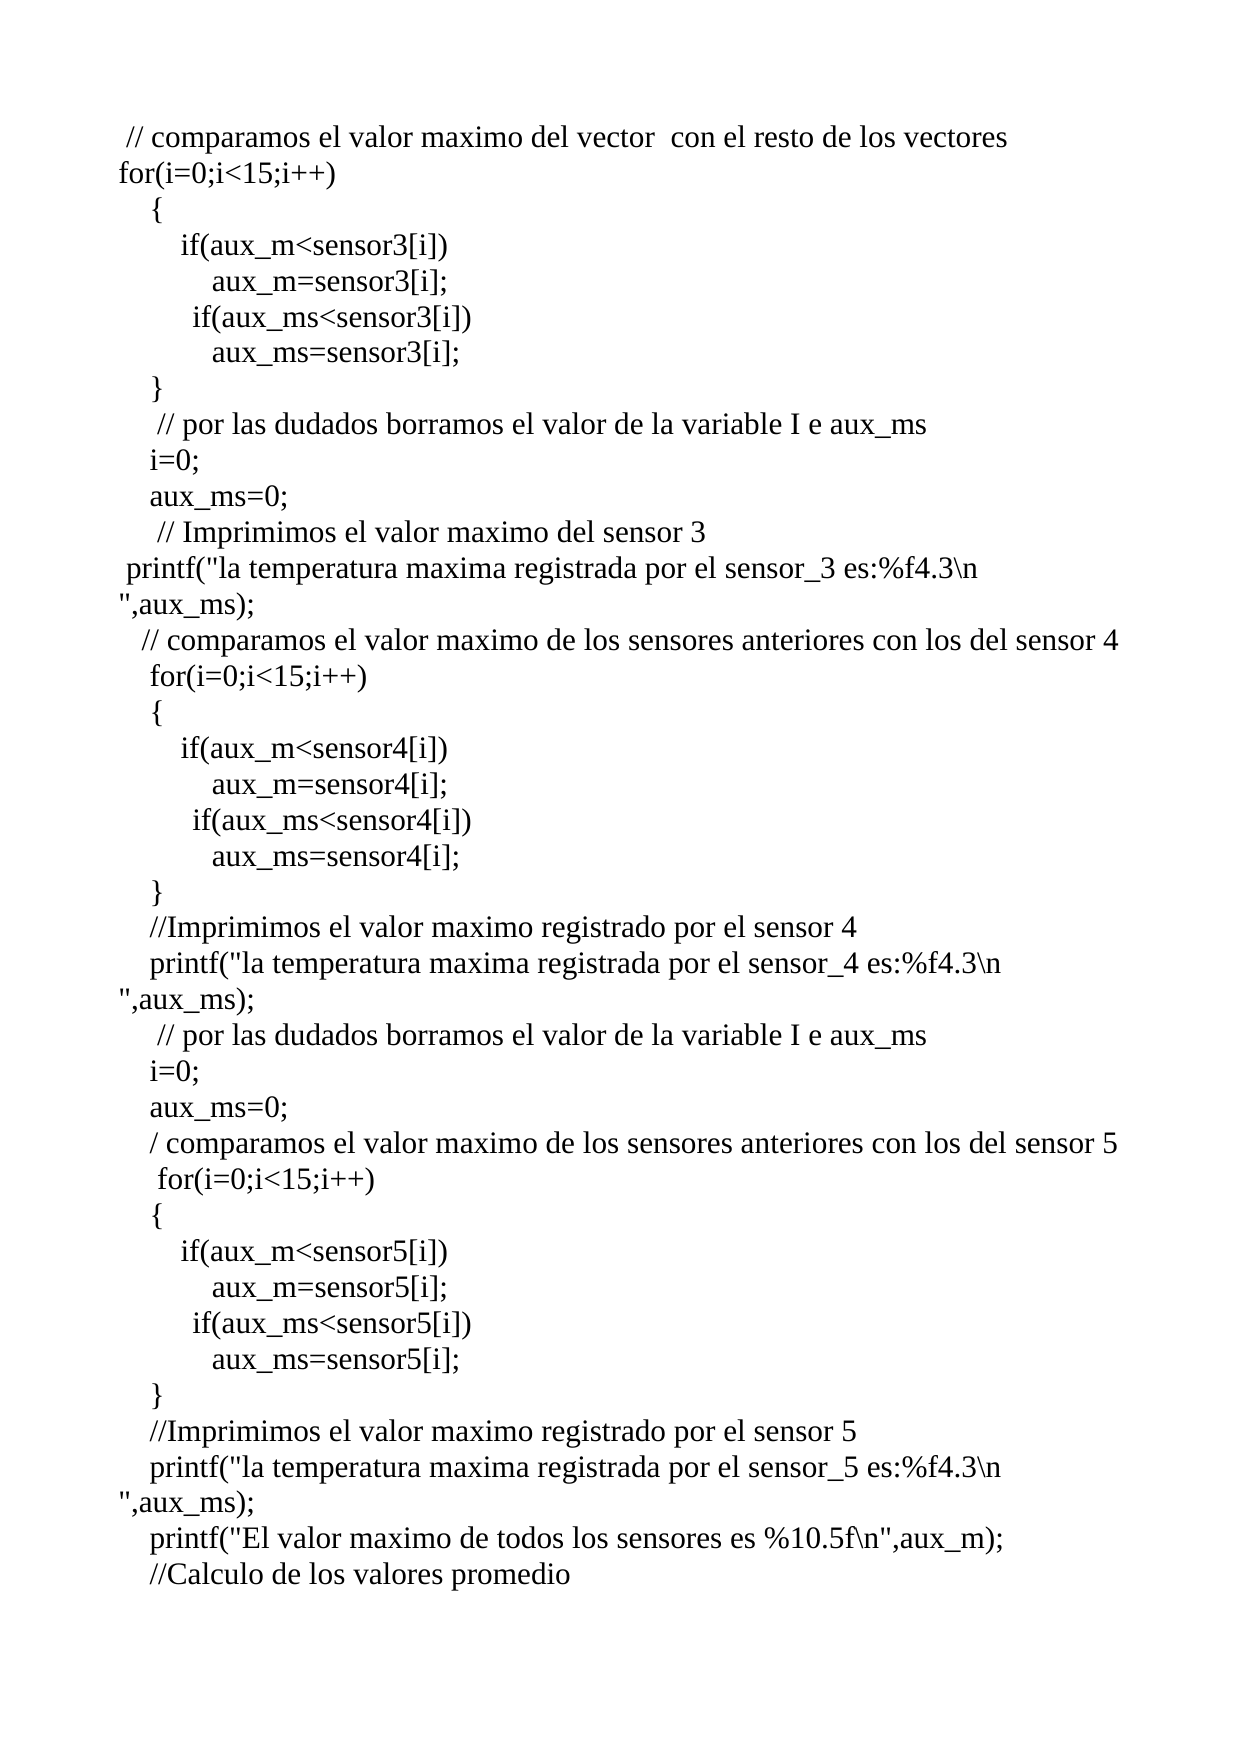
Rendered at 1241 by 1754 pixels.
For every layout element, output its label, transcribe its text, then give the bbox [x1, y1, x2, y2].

text // por las dudados borramos el valor de la variable I e aux_ms [118, 1017, 1122, 1052]
text // comparamos el valor maximo de los sensores anteriores con los del sensor 4 [118, 621, 1122, 657]
text for(i=0;i<15;i++) [118, 154, 1122, 190]
text if(aux_ms<sensor4[i]) [118, 801, 1122, 837]
text aux_ms=0; [118, 1088, 1122, 1124]
text for(i=0;i<15;i++) [118, 1160, 1122, 1196]
text } [118, 1376, 1122, 1412]
text printf("El valor maximo de todos los sensores es %10.5f\n",aux_m); [118, 1520, 1122, 1556]
text if(aux_m<sensor4[i]) [118, 729, 1122, 765]
text aux_m=sensor4[i]; [118, 765, 1122, 801]
text //Imprimimos el valor maximo registrado por el sensor 5 [118, 1412, 1122, 1448]
text for(i=0;i<15;i++) [118, 657, 1122, 693]
text printf("la temperatura maxima registrada por el sensor_3 es:%f4.3\n ",aux_ms); [118, 549, 1122, 621]
text if(aux_ms<sensor5[i]) [118, 1304, 1122, 1340]
text printf("la temperatura maxima registrada por el sensor_5 es:%f4.3\n ",aux_ms); [118, 1448, 1122, 1520]
text // por las dudados borramos el valor de la variable I e aux_ms [118, 406, 1122, 442]
text aux_ms=sensor4[i]; [118, 837, 1122, 873]
text if(aux_ms<sensor3[i]) [118, 298, 1122, 334]
text aux_m=sensor3[i]; [118, 262, 1122, 298]
text //Imprimimos el valor maximo registrado por el sensor 4 [118, 909, 1122, 945]
text aux_ms=0; [118, 477, 1122, 513]
text i=0; [118, 1052, 1122, 1088]
text { [118, 190, 1122, 226]
text i=0; [118, 442, 1122, 477]
text aux_ms=sensor5[i]; [118, 1340, 1122, 1376]
text // Imprimimos el valor maximo del sensor 3 [118, 513, 1122, 549]
text } [118, 873, 1122, 909]
text printf("la temperatura maxima registrada por el sensor_4 es:%f4.3\n ",aux_ms); [118, 945, 1122, 1017]
text } [118, 370, 1122, 406]
text if(aux_m<sensor5[i]) [118, 1232, 1122, 1268]
text aux_ms=sensor3[i]; [118, 334, 1122, 370]
text aux_m=sensor5[i]; [118, 1268, 1122, 1304]
text { [118, 693, 1122, 729]
text // comparamos el valor maximo del vector con el resto de los vectores [118, 118, 1122, 154]
text / comparamos el valor maximo de los sensores anteriores con los del sensor 5 [118, 1124, 1122, 1160]
text if(aux_m<sensor3[i]) [118, 226, 1122, 262]
text { [118, 1196, 1122, 1232]
text //Calculo de los valores promedio [118, 1556, 1122, 1592]
